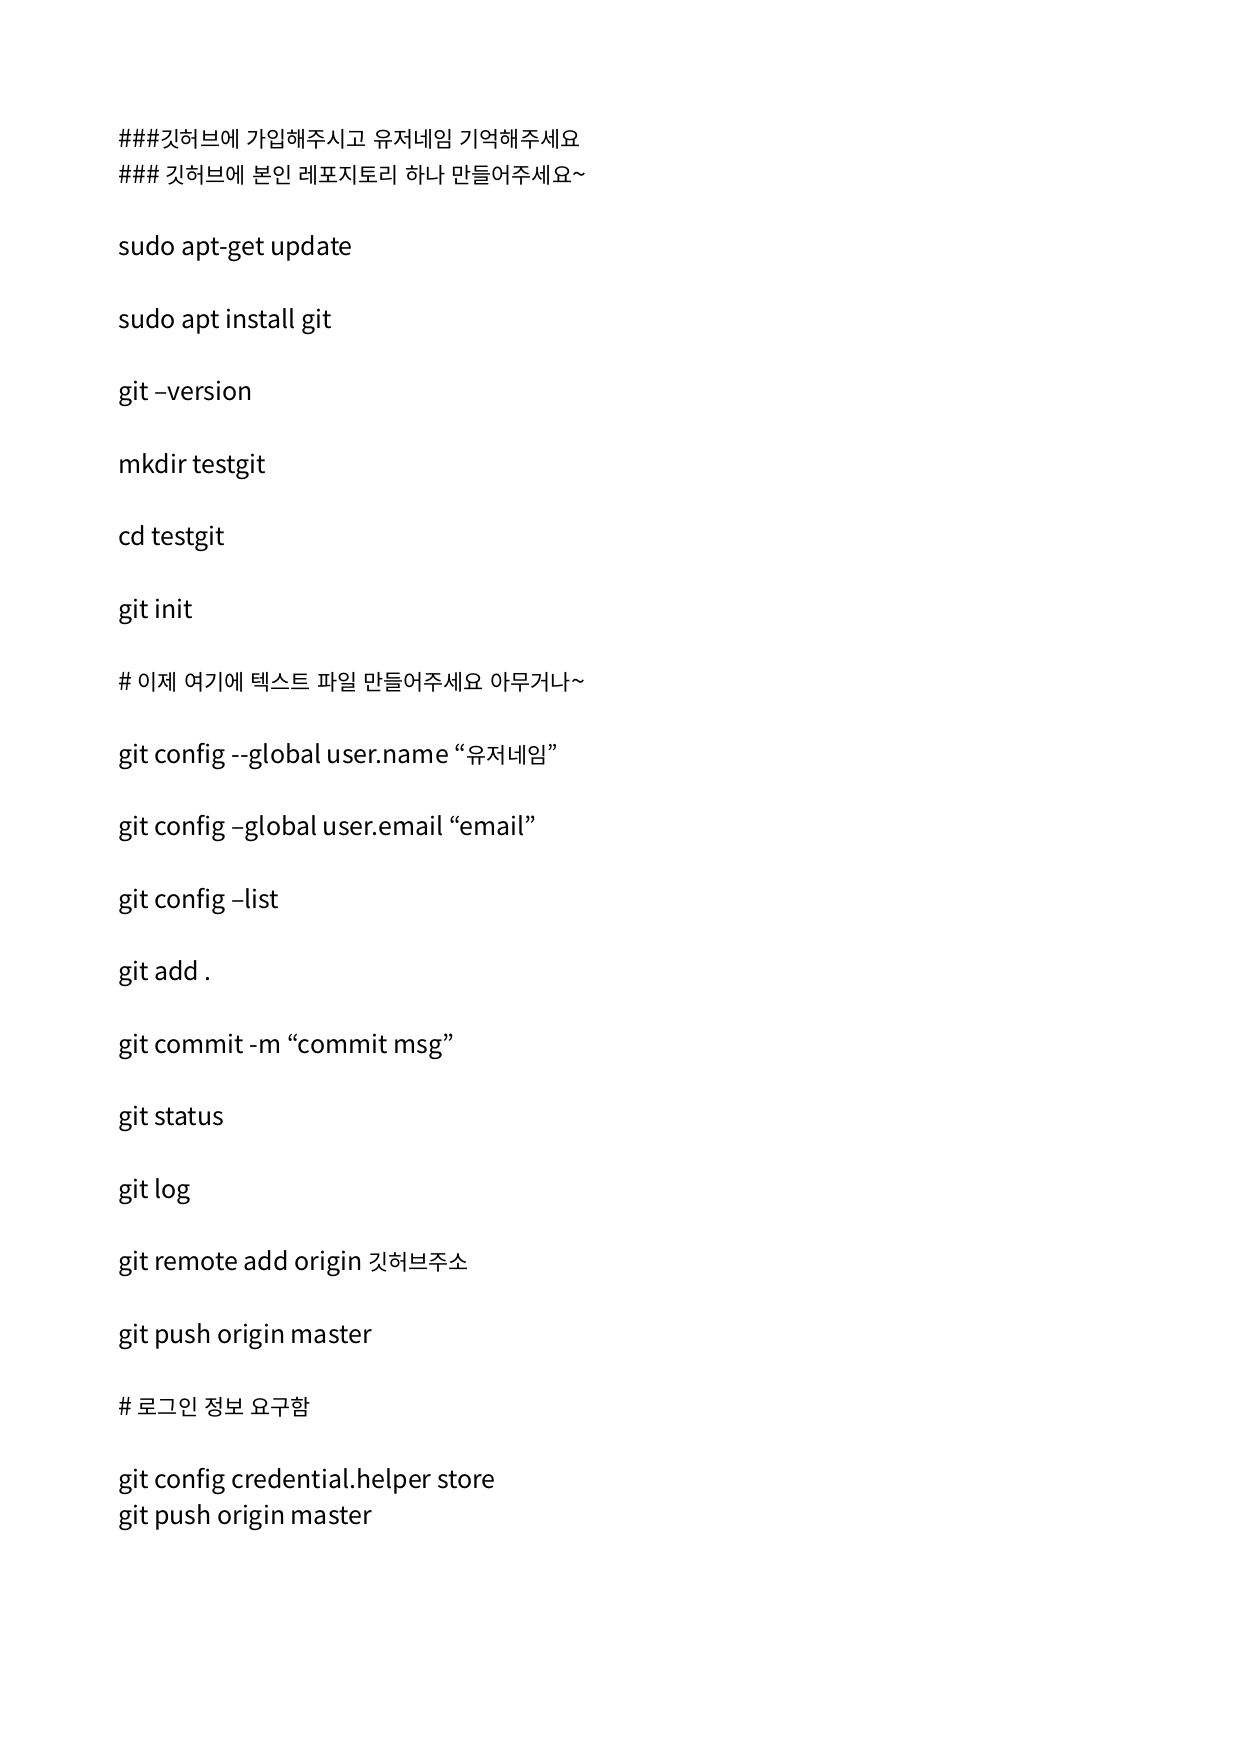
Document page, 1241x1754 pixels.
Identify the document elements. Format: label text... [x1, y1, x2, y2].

text git config –global user.email “email” [118, 807, 1122, 843]
text git config –list [118, 879, 1122, 916]
text git log [118, 1169, 1122, 1206]
text # 로그인 정보 요구함 [118, 1387, 1122, 1423]
text sudo apt install git [118, 299, 1122, 336]
text git push origin master [118, 1314, 1122, 1351]
text ###깃허브에 가입해주시고 유저네임 기억해주세요 [118, 118, 1122, 154]
text ### 깃허브에 본인 레포지토리 하나 만들어주세요~ [118, 154, 1122, 191]
text git commit -m “commit msg” [118, 1024, 1122, 1061]
text git status [118, 1097, 1122, 1133]
text sudo apt-get update [118, 227, 1122, 263]
text git config credential.helper store [118, 1459, 1122, 1496]
text git push origin master [118, 1496, 1122, 1532]
text git remote add origin 깃허브주소 [118, 1242, 1122, 1278]
text git config --global user.name “유저네임” [118, 734, 1122, 771]
text mkdir testgit [118, 444, 1122, 481]
text git init [118, 589, 1122, 626]
text git –version [118, 372, 1122, 408]
text cd testgit [118, 517, 1122, 553]
text git add . [118, 952, 1122, 988]
text # 이제 여기에 텍스트 파일 만들어주세요 아무거나~ [118, 662, 1122, 698]
